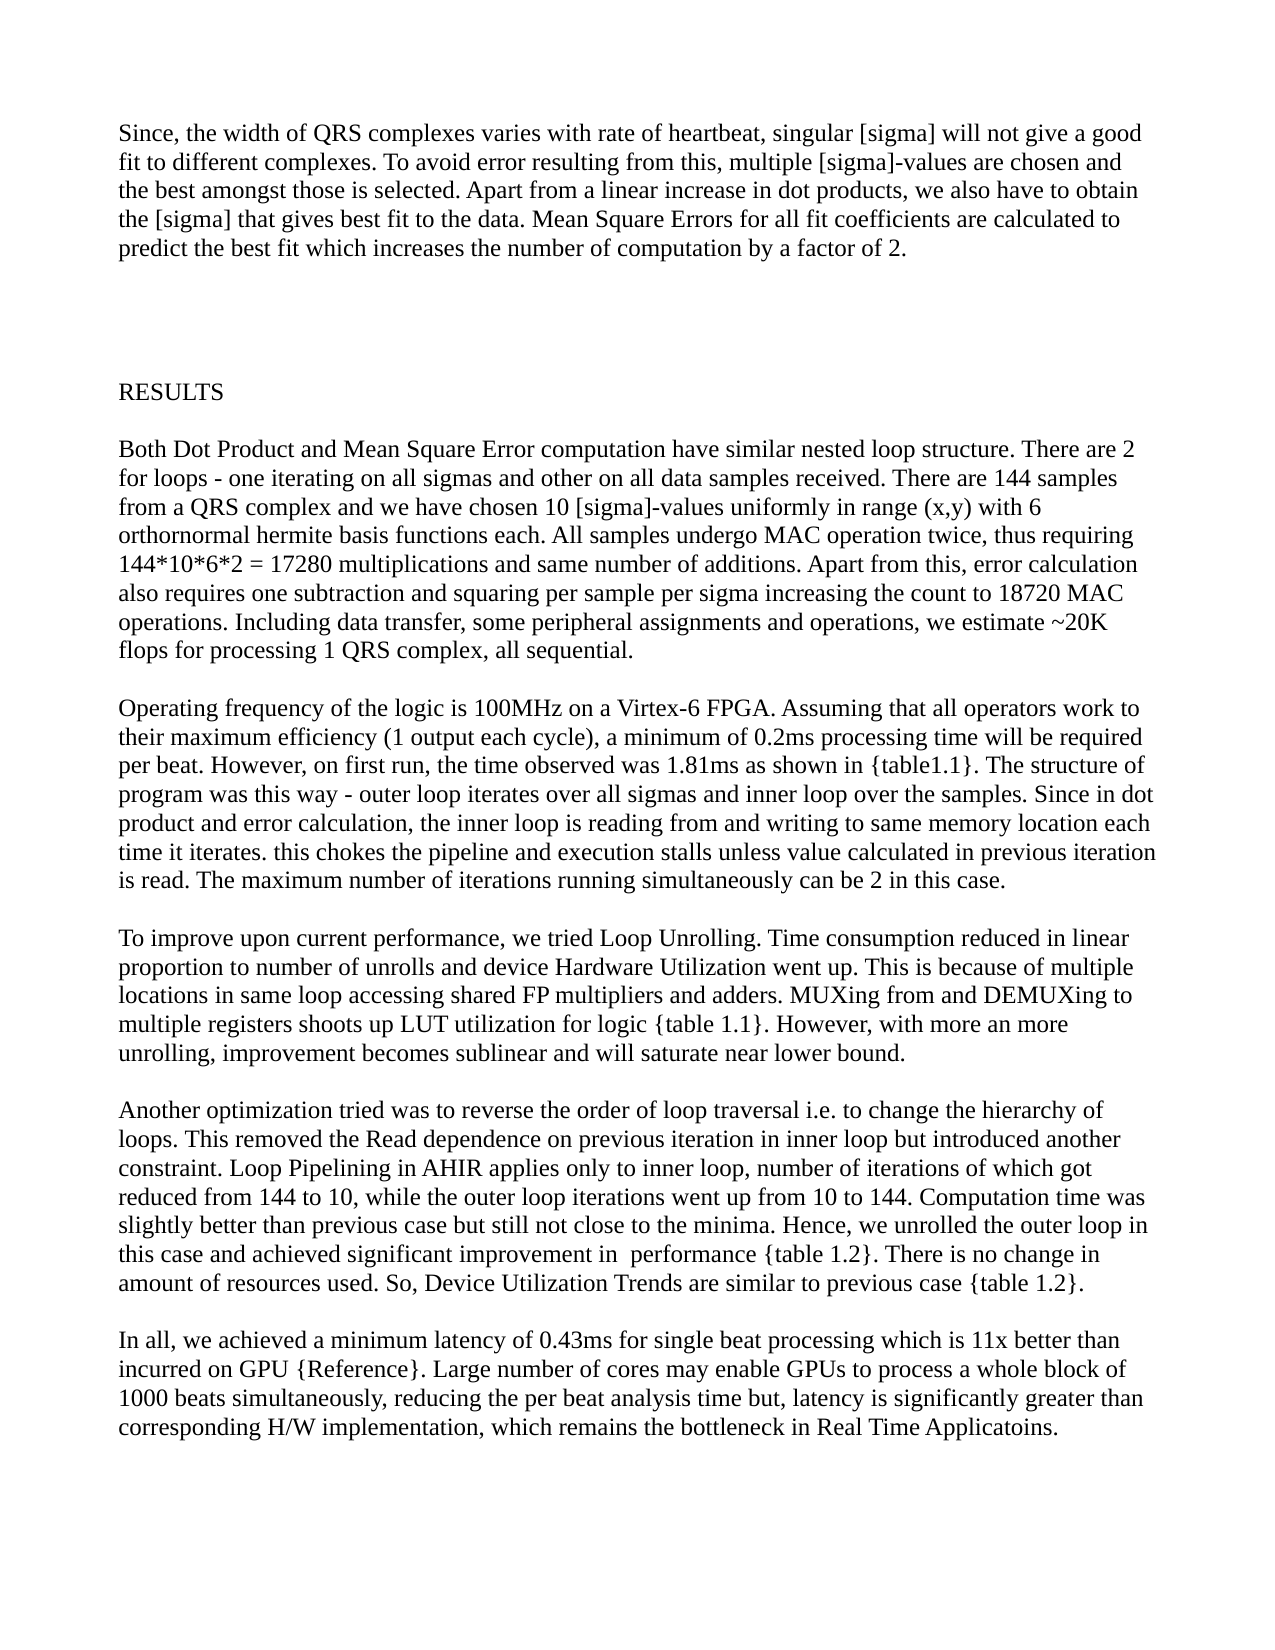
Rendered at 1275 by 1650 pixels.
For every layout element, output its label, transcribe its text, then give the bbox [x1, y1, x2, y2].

text Operating frequency of the logic is 100MHz on a Virtex-6 FPGA. Assuming that all operators work to their maximum efficiency (1 output each cycle), a minimum of 0.2ms processing time will be required per beat. However, on first run, the time observed was 1.81ms as shown in {table1.1}. The structure of program was this way - outer loop iterates over all sigmas and inner loop over the samples. Since in dot product and error calculation, the inner loop is reading from and writing to same memory location each time it iterates. this chokes the pipeline and execution stalls unless value calculated in previous iteration is read. The maximum number of iterations running simultaneously can be 2 in this case. [118, 693, 1157, 894]
text Since, the width of QRS complexes varies with rate of heartbeat, singular [sigma] will not give a good fit to different complexes. To avoid error resulting from this, multiple [sigma]-values are chosen and the best amongst those is selected. Apart from a linear increase in dot products, we also have to obtain the [sigma] that gives best fit to the data. Mean Square Errors for all fit coefficients are calculated to predict the best fit which increases the number of computation by a factor of 2. [118, 118, 1157, 291]
text To improve upon current performance, we tried Loop Unrolling. Time consumption reduced in linear proportion to number of unrolls and device Hardware Utilization went up. This is because of multiple locations in same loop accessing shared FP multipliers and adders. MUXing from and DEMUXing to multiple registers shoots up LUT utilization for logic {table 1.1}. However, with more an more unrolling, improvement becomes sublinear and will saturate near lower bound. [118, 894, 1157, 1067]
text Both Dot Product and Mean Square Error computation have similar nested loop structure. There are 2 for loops - one iterating on all sigmas and other on all data samples received. There are 144 samples from a QRS complex and we have chosen 10 [sigma]-values uniformly in range (x,y) with 6 orthornormal hermite basis functions each. All samples undergo MAC operation twice, thus requiring 144*10*6*2 = 17280 multiplications and same number of additions. Apart from this, error calculation also requires one subtraction and squaring per sample per sigma increasing the count to 18720 MAC operations. Including data transfer, some peripheral assignments and operations, we estimate ~20K flops for processing 1 QRS complex, all sequential. [118, 406, 1157, 693]
text RESULTS [118, 377, 1157, 406]
text In all, we achieved a minimum latency of 0.43ms for single beat processing which is 11x better than incurred on GPU {Reference}. Large number of cores may enable GPUs to process a whole block of 1000 beats simultaneously, reducing the per beat analysis time but, latency is significantly greater than corresponding H/W implementation, which remains the bottleneck in Real Time Applicatoins. [118, 1297, 1157, 1441]
text Another optimization tried was to reverse the order of loop traversal i.e. to change the hierarchy of loops. This removed the Read dependence on previous iteration in inner loop but introduced another constraint. Loop Pipelining in AHIR applies only to inner loop, number of iterations of which got reduced from 144 to 10, while the outer loop iterations went up from 10 to 144. Computation time was slightly better than previous case but still not close to the minima. Hence, we unrolled the outer loop in this case and achieved significant improvement in performance {table 1.2}. There is no change in amount of resources used. So, Device Utilization Trends are similar to previous case {table 1.2}. [118, 1067, 1157, 1297]
